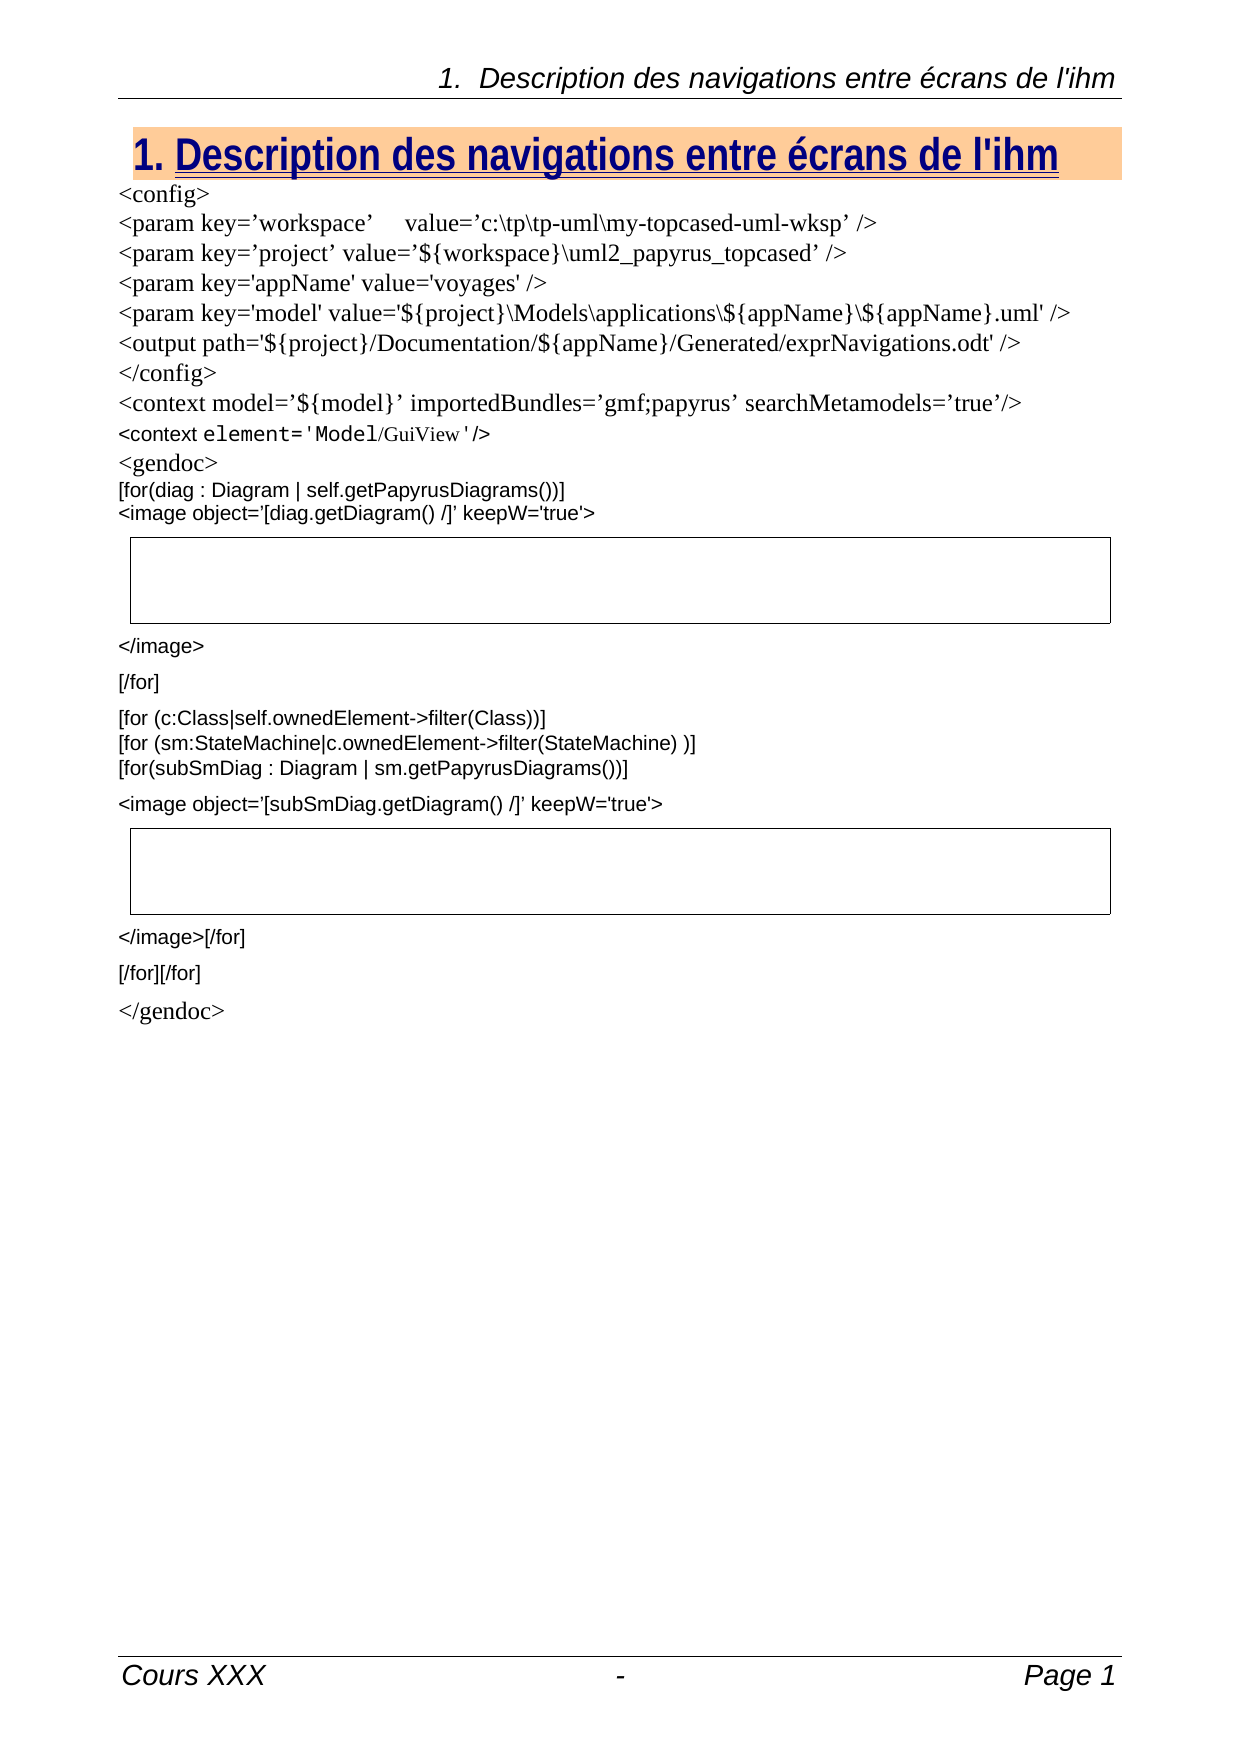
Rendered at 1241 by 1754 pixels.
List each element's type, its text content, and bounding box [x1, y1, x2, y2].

text [/for] [118, 671, 1122, 694]
text <image object=’[diag.getDiagram() /]’ keepW='true'></image> [118, 502, 1122, 658]
text [for(diag : Diagram | self.getPapyrusDiagrams())] [118, 479, 1122, 502]
text <config> [118, 180, 1122, 207]
text <param key='model' value='${project}\Models\applications\${appName}\${appName}.uml' /> [118, 299, 1122, 327]
text <context model=’${model}’ importedBundles=’gmf;papyrus’ searchMetamodels=’true’/> [118, 389, 1122, 417]
text <context element='Model/GuiView'/> [118, 419, 1122, 447]
text [for (c:Class|self.ownedElement->filter(Class))] [118, 706, 1122, 730]
text [for (sm:StateMachine|c.ownedElement->filter(StateMachine) )] [118, 732, 1122, 755]
text <image object=’[subSmDiag.getDiagram() /]’ keepW='true'></image>[/for] [118, 793, 1122, 949]
text <param key=’workspace’ value=’c:\tp\tp-uml\my-topcased-uml-wksp’ /> [118, 209, 1122, 237]
text [/for][/for] [118, 962, 1122, 985]
text [for(subSmDiag : Diagram | sm.getPapyrusDiagrams())] [118, 757, 1122, 780]
subtitle Description des navigations entre écrans de l'ihm [133, 127, 1122, 180]
text <param key=’project’ value=’${workspace}\uml2_papyrus_topcased’ /> [118, 239, 1122, 267]
text <param key='appName' value='voyages' /> [118, 269, 1122, 297]
text <output path='${project}/Documentation/${appName}/Generated/exprNavigations.odt' /> [118, 329, 1122, 357]
text </config> [118, 359, 1122, 387]
text <gendoc> [118, 449, 1122, 477]
text </gendoc> [118, 997, 1122, 1025]
